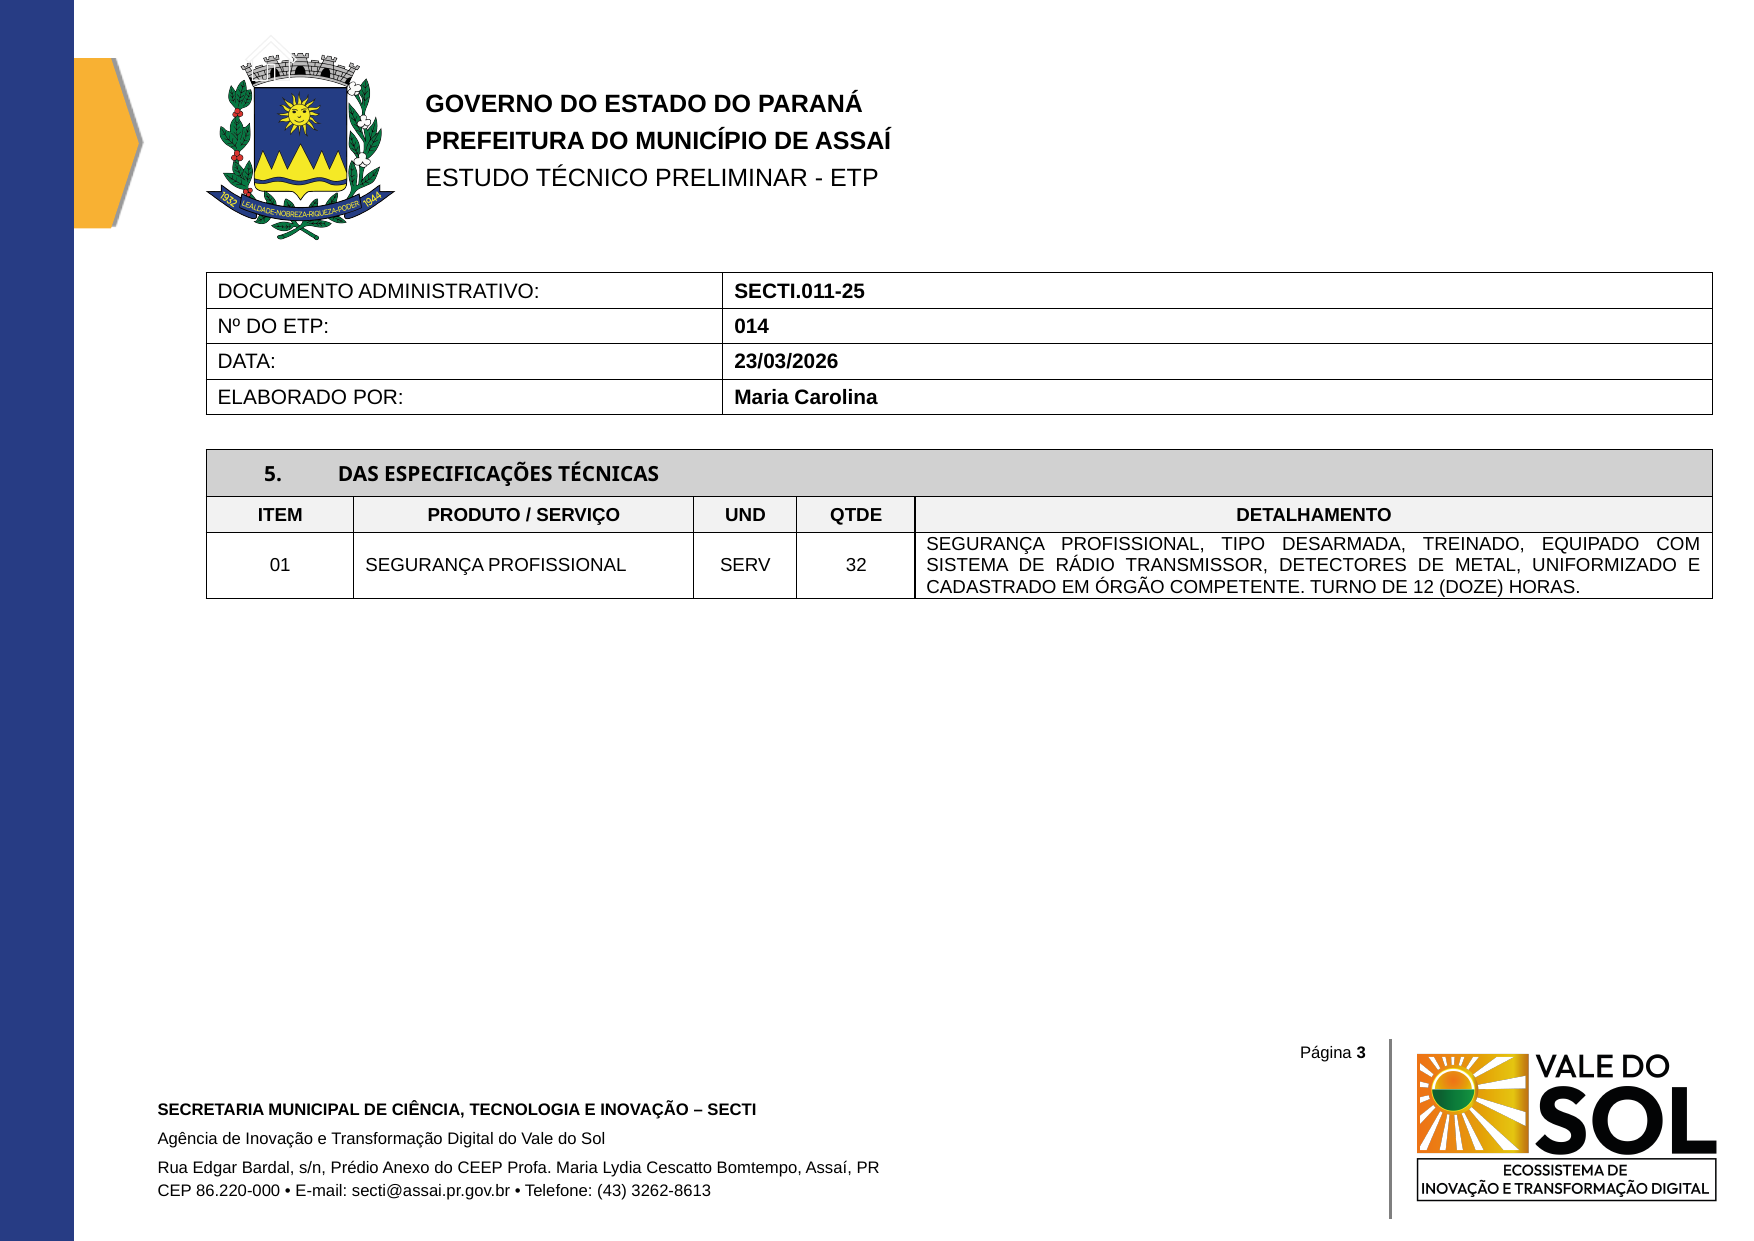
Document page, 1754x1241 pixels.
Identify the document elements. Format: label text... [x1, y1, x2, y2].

table_cell UND [694, 497, 796, 532]
table_cell 01 [207, 533, 353, 597]
table_cell SEGURANÇA PROFISSIONAL, TIPO DESARMADA, TREINADO, EQUIPADO COM SISTEMA DE RÁDIO TRANSMISSOR, DETECTORES DE METAL, UNIFORMIZADO E CADASTRADO EM ÓRGÃO COMPETENTE. TURNO DE 12 (DOZE) HORAS. [916, 533, 1712, 597]
table_cell DETALHAMENTO [916, 497, 1712, 532]
picture [279, 47, 294, 60]
table_header DAS ESPECIFICAÇÕES TÉCNICAS [207, 450, 1712, 496]
table_cell SEGURANÇA PROFISSIONAL [354, 533, 693, 597]
table_cell SERV [694, 533, 796, 597]
table_cell ITEM [207, 497, 353, 532]
table_cell 32 [797, 533, 914, 597]
picture [203, 47, 398, 246]
table_cell QTDE [797, 497, 914, 532]
table_cell PRODUTO / SERVIÇO [354, 497, 693, 532]
picture [248, 47, 263, 60]
picture [254, 47, 288, 79]
picture [1411, 1048, 1722, 1210]
